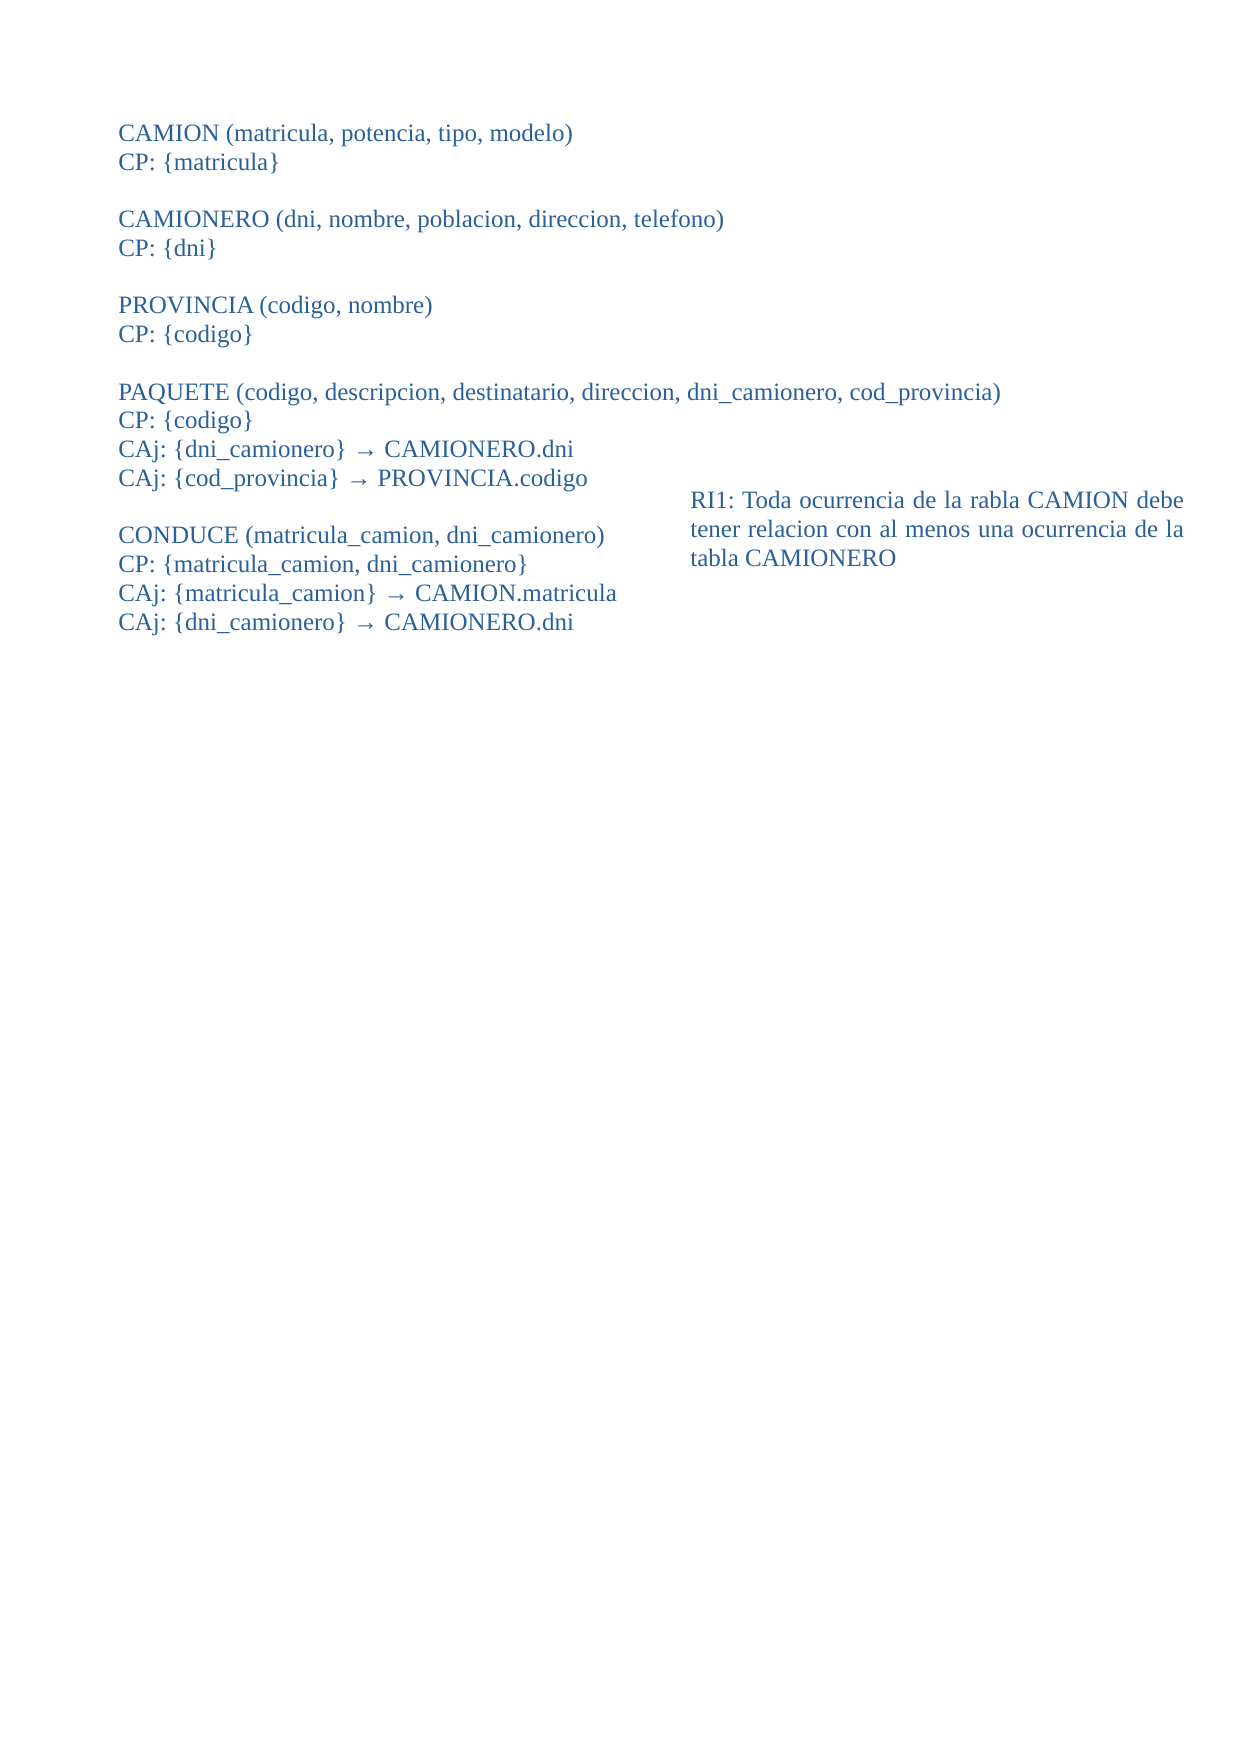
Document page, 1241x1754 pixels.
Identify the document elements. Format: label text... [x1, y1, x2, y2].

text CAMIONERO (dni, nombre, poblacion, direccion, telefono) CP: {dni} [118, 204, 1122, 262]
text CAMION (matricula, potencia, tipo, modelo) CP: {matricula} [118, 118, 1122, 176]
text PAQUETE (codigo, descripcion, destinatario, direccion, dni_camionero, cod_provincia) CP: {codigo} CAj: {dni_camionero} → CAMIONERO.dni CAj: {cod_provincia} → PROVINCIA.codigo [118, 377, 1122, 492]
text PROVINCIA (codigo, nombre) CP: {codigo} [118, 291, 1122, 348]
text CONDUCE (matricula_camion, dni_camionero) CP: {matricula_camion, dni_camionero} CAj: {matricula_camion} → CAMION.matricula CAj: {dni_camionero} → CAMIONERO.dni [118, 521, 1122, 636]
